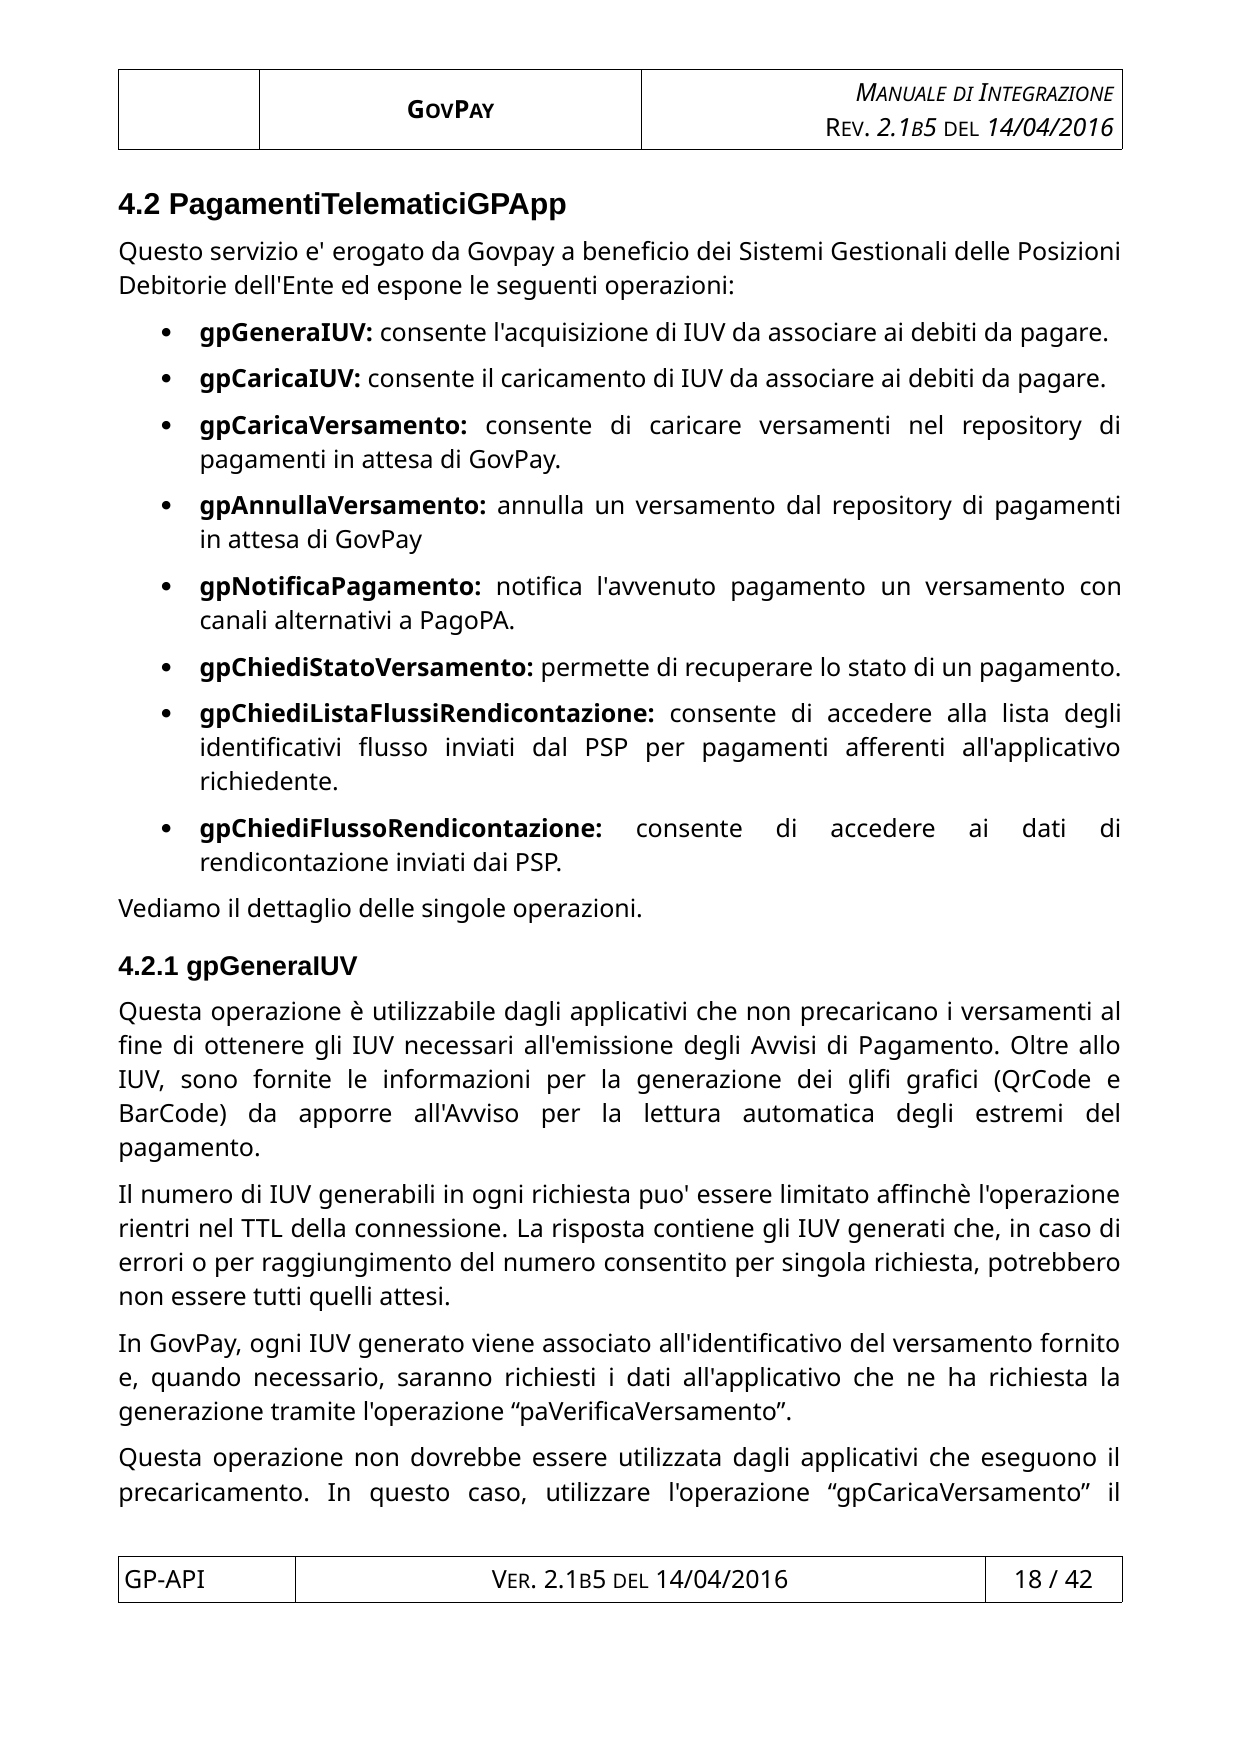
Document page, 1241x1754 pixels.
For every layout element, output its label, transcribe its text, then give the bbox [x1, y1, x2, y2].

list gpGeneraIUV: consente l'acquisizione di IUV da associare ai debiti da pagare. [162, 314, 1122, 348]
list gpCaricaVersamento: consente di caricare versamenti nel repository di pagamenti in attesa di GovPay. [162, 407, 1122, 475]
list gpAnnullaVersamento: annulla un versamento dal repository di pagamenti in attesa di GovPay [162, 488, 1122, 556]
subtitle PagamentiTelematiciGPApp [118, 186, 1122, 221]
list gpCaricaIUV: consente il caricamento di IUV da associare ai debiti da pagare. [162, 361, 1122, 395]
list gpChiediFlussoRendicontazione: consente di accedere ai dati di rendicontazione inviati dai PSP. [162, 810, 1122, 878]
text Questo servizio e' erogato da Govpay a beneficio dei Sistemi Gestionali delle Posizioni Debitorie dell'Ente ed espone le seguenti operazioni: [118, 233, 1122, 302]
text Vediamo il dettaglio delle singole operazioni. [118, 891, 1122, 925]
text In GovPay, ogni IUV generato viene associato all'identificativo del versamento fornito e, quando necessario, saranno richiesti i dati all'applicativo che ne ha richiesta la generazione tramite l'operazione “paVerificaVersamento”. [118, 1325, 1122, 1428]
list gpNotificaPagamento: notifica l'avvenuto pagamento un versamento con canali alternativi a PagoPA. [162, 568, 1122, 637]
text Il numero di IUV generabili in ogni richiesta puo' essere limitato affinchè l'operazione rientri nel TTL della connessione. La risposta contiene gli IUV generati che, in caso di errori o per raggiungimento del numero consentito per singola richiesta, potrebbero non essere tutti quelli attesi. [118, 1177, 1122, 1313]
list gpChiediListaFlussiRendicontazione: consente di accedere alla lista degli identificativi flusso inviati dal PSP per pagamenti afferenti all'applicativo richiedente. [162, 696, 1122, 798]
text Questa operazione non dovrebbe essere utilizzata dagli applicativi che eseguono il precaricamento. In questo caso, utilizzare l'operazione “gpCaricaVersamento” il [118, 1440, 1122, 1508]
text Questa operazione è utilizzabile dagli applicativi che non precaricano i versamenti al fine di ottenere gli IUV necessari all'emissione degli Avvisi di Pagamento. Oltre allo IUV, sono fornite le informazioni per la generazione dei glifi grafici (QrCode e BarCode) da apporre all'Avviso per la lettura automatica degli estremi del pagamento. [118, 994, 1122, 1164]
list gpChiediStatoVersamento: permette di recuperare lo stato di un pagamento. [162, 649, 1122, 683]
subtitle gpGeneraIUV [118, 950, 1122, 981]
